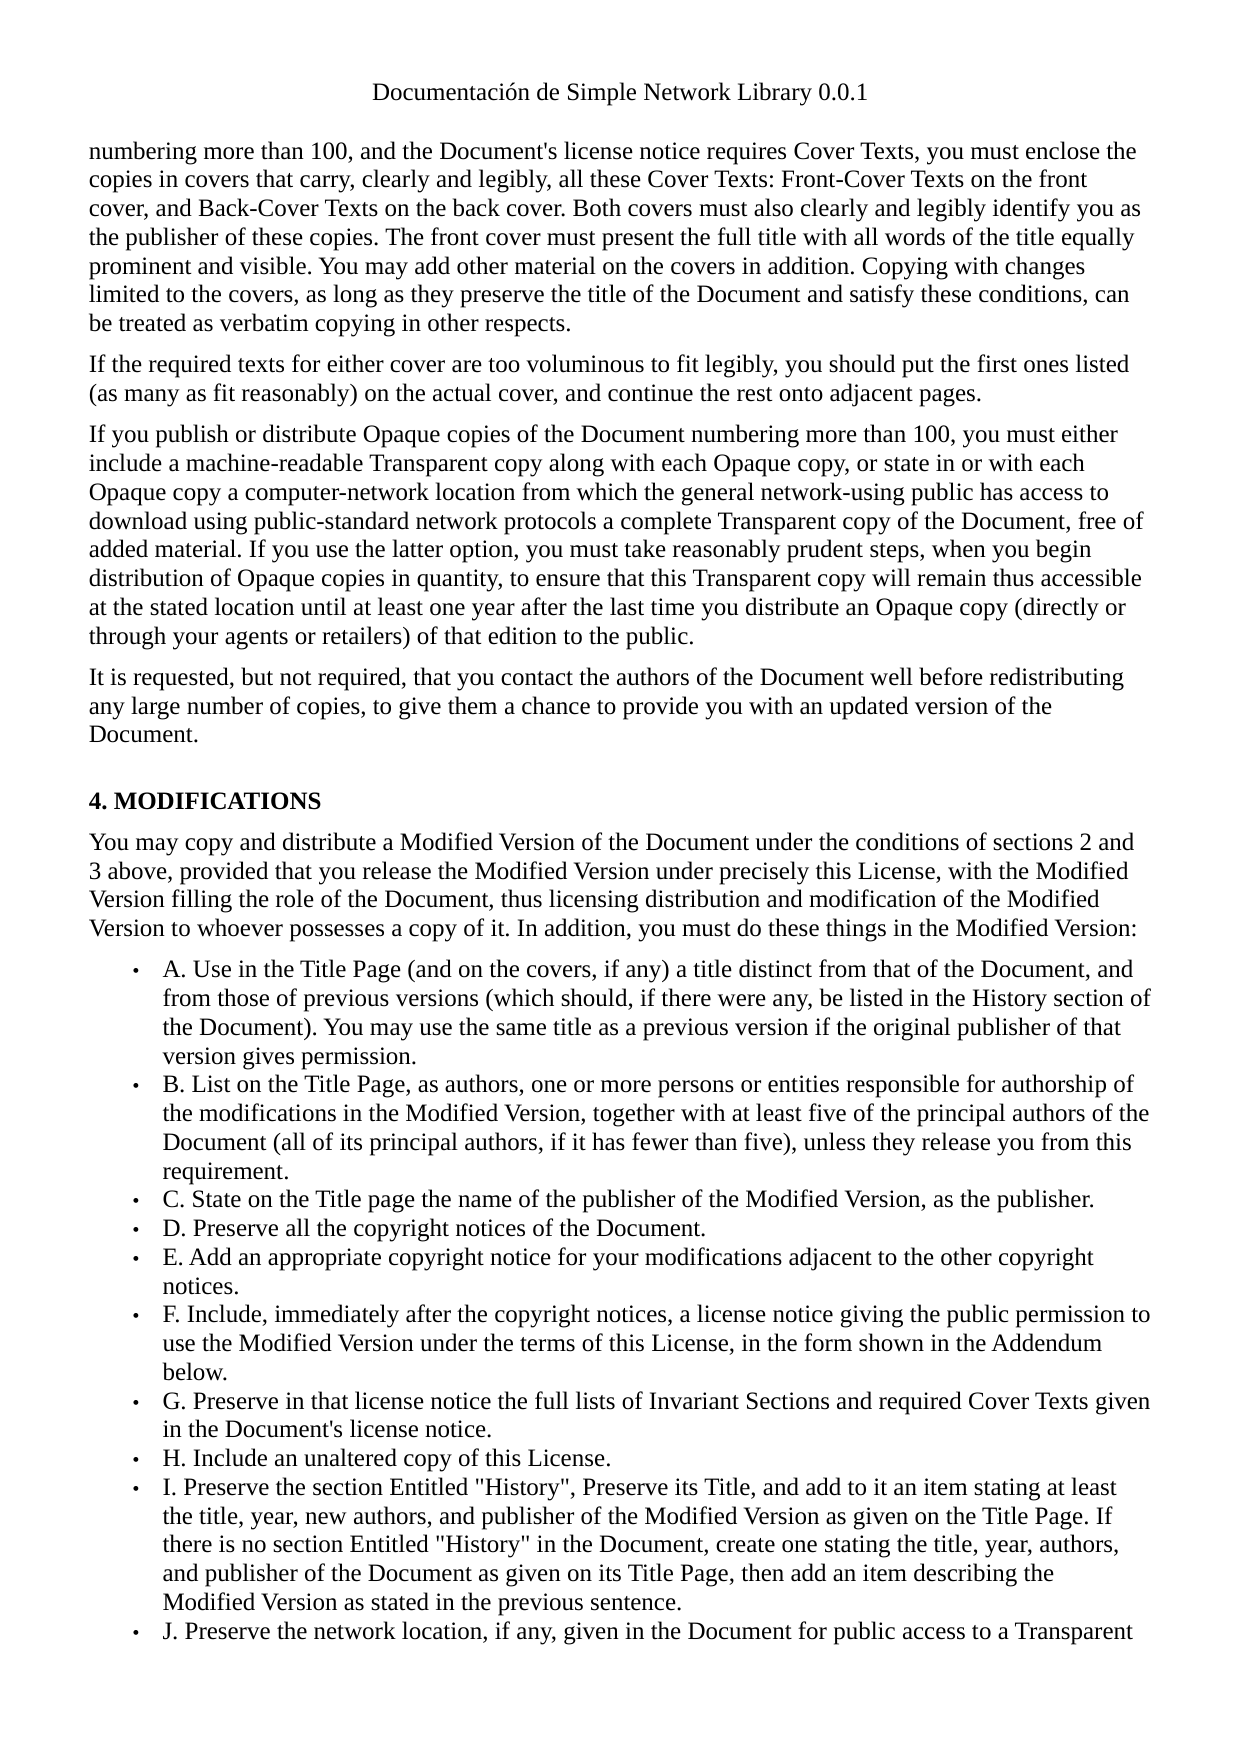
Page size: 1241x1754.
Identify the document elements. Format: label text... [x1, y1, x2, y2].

list H. Include an unaltered copy of this License. [133, 1443, 1152, 1472]
text If you publish or distribute Opaque copies of the Document numbering more than 100, you must either include a machine-readable Transparent copy along with each Opaque copy, or state in or with each Opaque copy a computer-network location from which the general network-using public has access to download using public-standard network protocols a complete Transparent copy of the Document, free of added material. If you use the latter option, you must take reasonably prudent steps, when you begin distribution of Opaque copies in quantity, to ensure that this Transparent copy will remain thus accessible at the stated location until at least one year after the last time you distribute an Opaque copy (directly or through your agents or retailers) of that edition to the public. [88, 419, 1152, 649]
list I. Preserve the section Entitled "History", Preserve its Title, and add to it an item stating at least the title, year, new authors, and publisher of the Modified Version as given on the Title Page. If there is no section Entitled "History" in the Document, create one stating the title, year, authors, and publisher of the Document as given on its Title Page, then add an item describing the Modified Version as stated in the previous sentence. [133, 1472, 1152, 1616]
text If the required texts for either cover are too voluminous to fit legibly, you should put the first ones listed (as many as fit reasonably) on the actual cover, and continue the rest onto adjacent pages. [88, 349, 1152, 407]
text It is requested, but not required, that you contact the authors of the Document well before redistributing any large number of copies, to give them a chance to provide you with an updated version of the Document. [88, 662, 1152, 748]
list D. Preserve all the copyright notices of the Document. [133, 1213, 1152, 1242]
list G. Preserve in that license notice the full lists of Invariant Sections and required Cover Texts given in the Document's license notice. [133, 1386, 1152, 1443]
subtitle 4. MODIFICATIONS [88, 786, 1152, 814]
list A. Use in the Title Page (and on the covers, if any) a title distinct from that of the Document, and from those of previous versions (which should, if there were any, be listed in the History section of the Document). You may use the same title as a previous version if the original publisher of that version gives permission. [133, 954, 1152, 1069]
list F. Include, immediately after the copyright notices, a license notice giving the public permission to use the Modified Version under the terms of this License, in the form shown in the Addendum below. [133, 1299, 1152, 1386]
list E. Add an appropriate copyright notice for your modifications adjacent to the other copyright notices. [133, 1242, 1152, 1299]
text You may copy and distribute a Modified Version of the Document under the conditions of sections 2 and 3 above, provided that you release the Modified Version under precisely this License, with the Modified Version filling the role of the Document, thus licensing distribution and modification of the Modified Version to whoever possesses a copy of it. In addition, you must do these things in the Modified Version: [88, 827, 1152, 942]
text numbering more than 100, and the Document's license notice requires Cover Texts, you must enclose the copies in covers that carry, clearly and legibly, all these Cover Texts: Front-Cover Texts on the front cover, and Back-Cover Texts on the back cover. Both covers must also clearly and legibly identify you as the publisher of these copies. The front cover must present the full title with all words of the title equally prominent and visible. You may add other material on the covers in addition. Copying with changes limited to the covers, as long as they preserve the title of the Document and satisfy these conditions, can be treated as verbatim copying in other respects. [88, 136, 1152, 337]
list C. State on the Title page the name of the publisher of the Modified Version, as the publisher. [133, 1184, 1152, 1213]
list J. Preserve the network location, if any, given in the Document for public access to a Transparent [133, 1616, 1152, 1644]
list B. List on the Title Page, as authors, one or more persons or entities responsible for authorship of the modifications in the Modified Version, together with at least five of the principal authors of the Document (all of its principal authors, if it has fewer than five), unless they release you from this requirement. [133, 1069, 1152, 1184]
